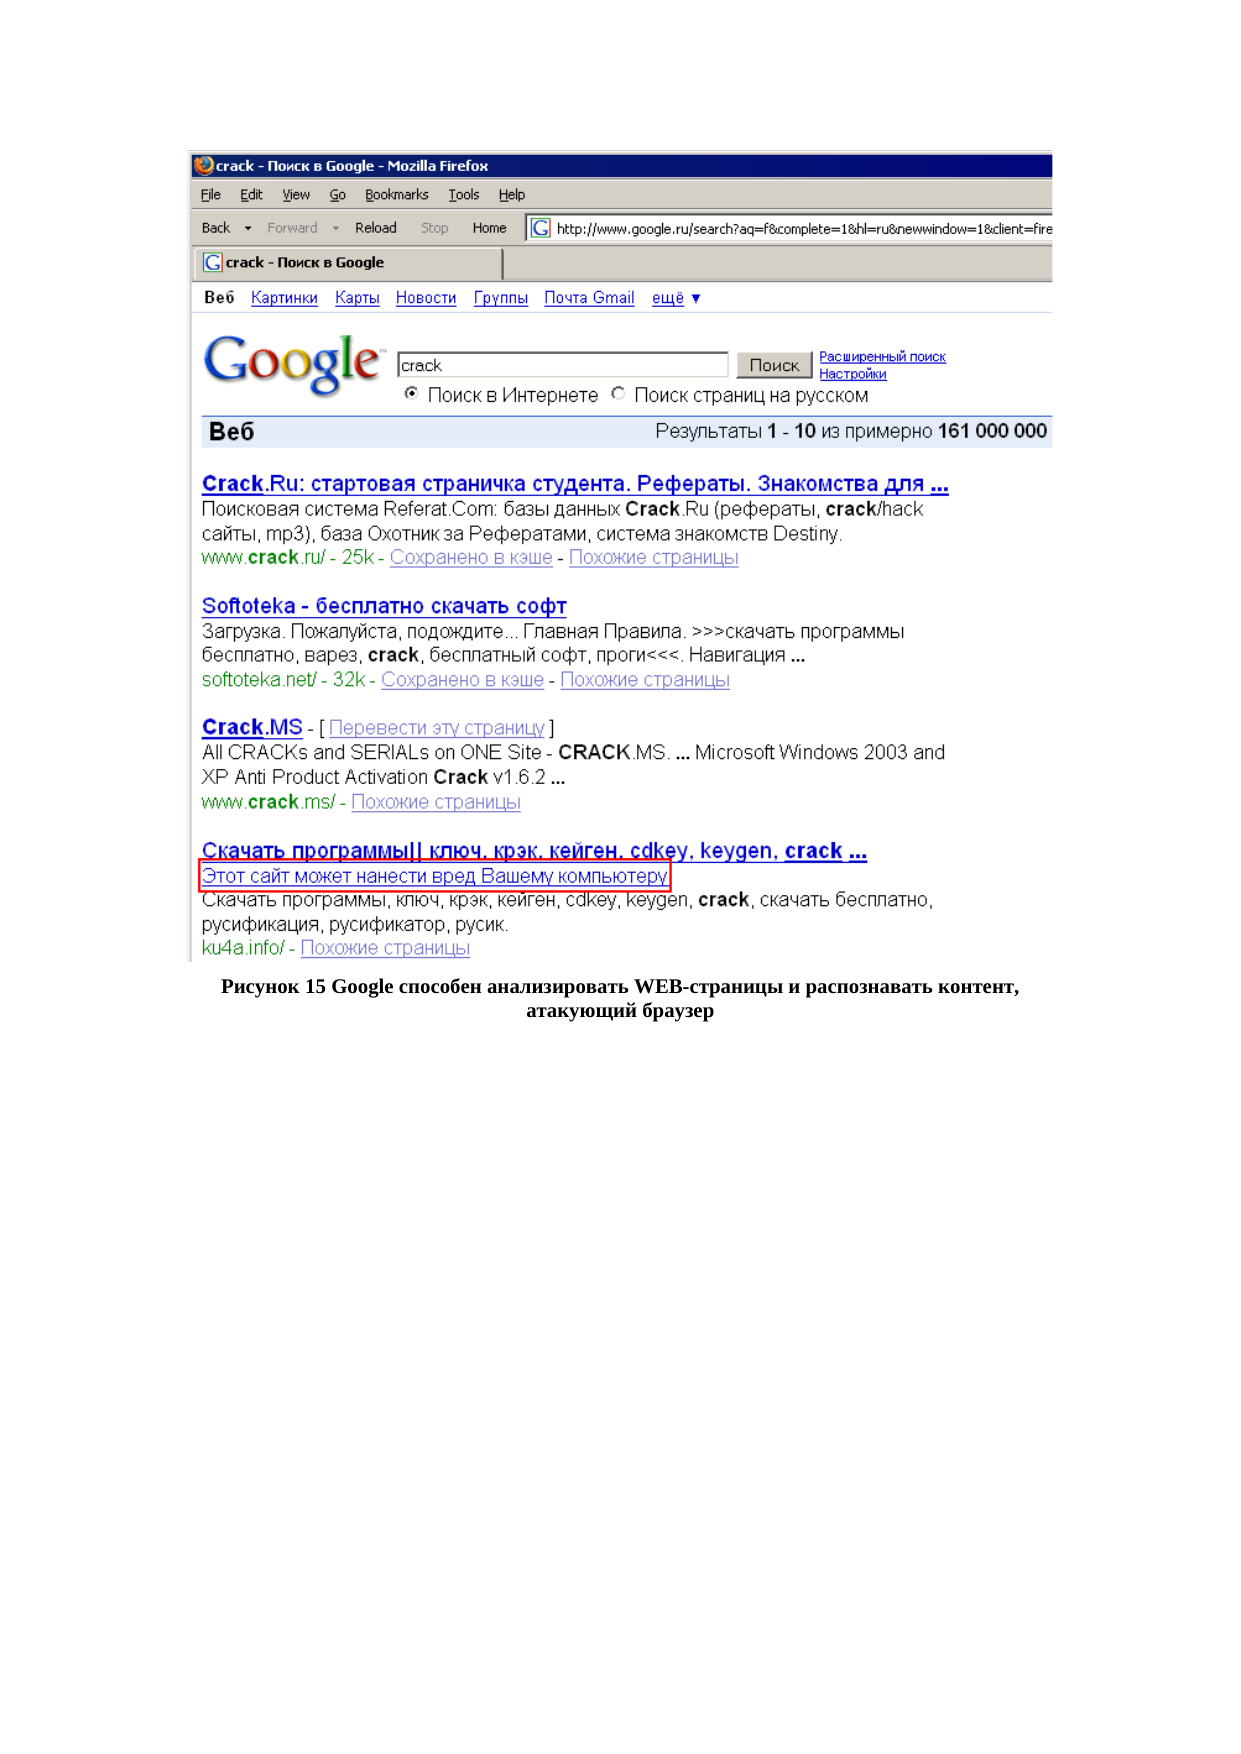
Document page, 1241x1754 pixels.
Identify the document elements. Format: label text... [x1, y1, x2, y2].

picture [187, 150, 1053, 962]
text Рисунок 15 Google способен анализировать WEB-страницы и распознавать контент, атакующий браузер [187, 974, 1053, 1022]
